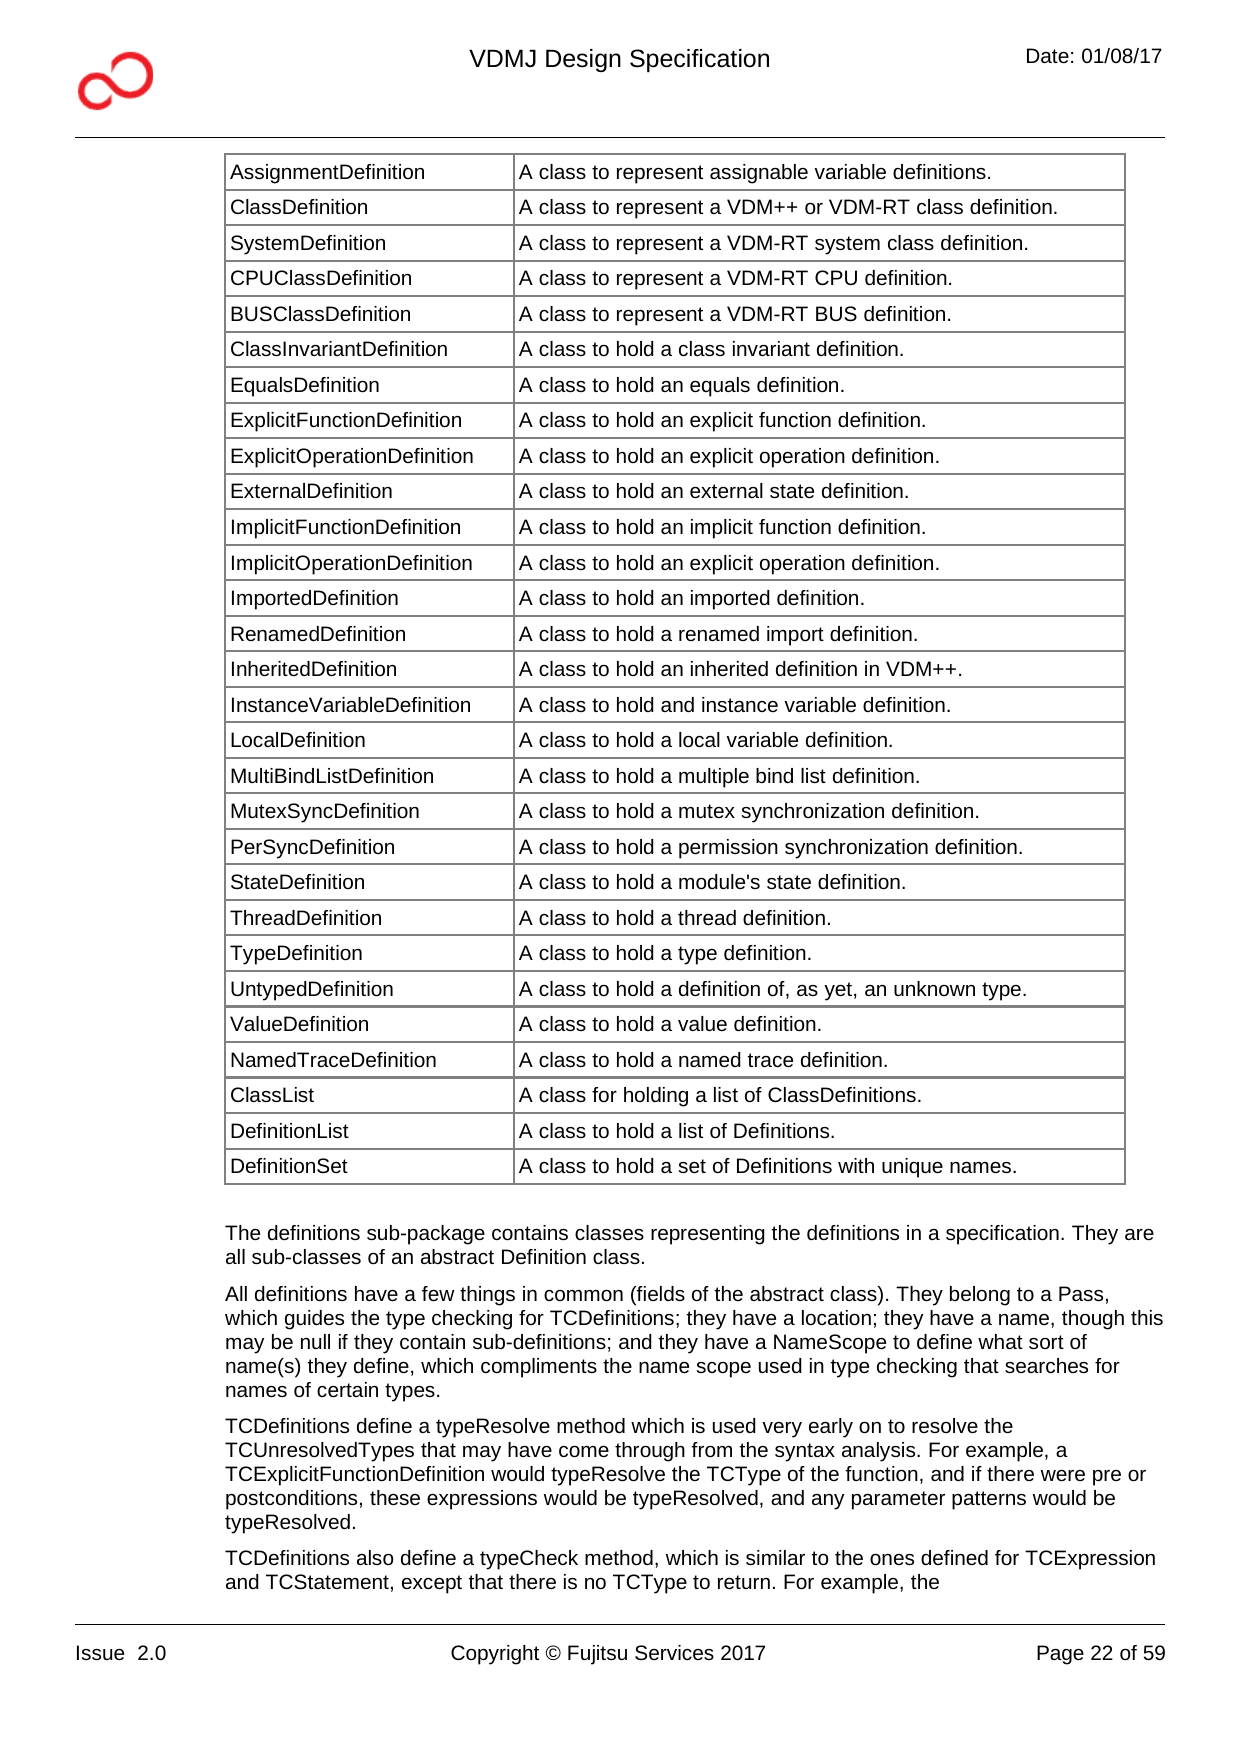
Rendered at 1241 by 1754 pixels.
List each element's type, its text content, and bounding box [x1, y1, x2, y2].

table_cell ImportedDefinition [226, 581, 513, 615]
table_cell A class to hold a set of Definitions with unique names. [515, 1150, 1124, 1183]
table_cell ValueDefinition [226, 1008, 513, 1041]
table_cell ImplicitFunctionDefinition [226, 510, 513, 544]
table_cell A class to hold a named trace definition. [515, 1043, 1124, 1076]
text TCDefinitions also define a typeCheck method, which is similar to the ones defined for TCExpression and TCStatement, except that there is no TCType to return. For example, the [225, 1547, 1165, 1594]
table_cell A class to hold an implicit function definition. [515, 510, 1124, 544]
table_cell MultiBindListDefinition [226, 759, 513, 792]
text All definitions have a few things in common (fields of the abstract class). They belong to a Pass, which guides the type checking for TCDefinitions; they have a location; they have a name, though this may be null if they contain sub-definitions; and they have a NameScope to define what sort of name(s) they define, which compliments the name scope used in type checking that searches for names of certain types. [225, 1282, 1165, 1402]
text The definitions sub-package contains classes representing the definitions in a specification. They are all sub-classes of an abstract Definition class. [225, 1222, 1165, 1269]
table_cell AssignmentDefinition [226, 155, 513, 188]
table_cell A class to hold an explicit function definition. [515, 404, 1124, 437]
table_cell A class to hold a multiple bind list definition. [515, 759, 1124, 792]
table_cell A class to hold an imported definition. [515, 581, 1124, 615]
table_cell ExplicitFunctionDefinition [226, 404, 513, 437]
table_cell EqualsDefinition [226, 368, 513, 402]
table_cell StateDefinition [226, 865, 513, 899]
table_cell A class for holding a list of ClassDefinitions. [515, 1079, 1124, 1112]
table_cell ImplicitOperationDefinition [226, 546, 513, 579]
table_cell A class to hold a list of Definitions. [515, 1114, 1124, 1147]
table_cell A class to hold an equals definition. [515, 368, 1124, 402]
table_cell A class to represent a VDM-RT BUS definition. [515, 297, 1124, 331]
table_cell ThreadDefinition [226, 901, 513, 934]
table_cell A class to hold an external state definition. [515, 475, 1124, 508]
table_cell TypeDefinition [226, 936, 513, 970]
table_cell A class to hold a class invariant definition. [515, 333, 1124, 366]
table_cell ExternalDefinition [226, 475, 513, 508]
table_cell ExplicitOperationDefinition [226, 439, 513, 473]
table_cell A class to hold a renamed import definition. [515, 617, 1124, 650]
table_cell A class to hold an inherited definition in VDM++. [515, 652, 1124, 686]
table_cell A class to hold an explicit operation definition. [515, 439, 1124, 473]
table_cell SystemDefinition [226, 226, 513, 259]
table_cell A class to hold a mutex synchronization definition. [515, 794, 1124, 828]
table_cell DefinitionList [226, 1114, 513, 1147]
table_cell A class to represent a VDM++ or VDM-RT class definition. [515, 191, 1124, 224]
table_cell A class to hold a thread definition. [515, 901, 1124, 934]
table_cell RenamedDefinition [226, 617, 513, 650]
table_cell A class to hold and instance variable definition. [515, 688, 1124, 721]
table_cell A class to hold a module's state definition. [515, 865, 1124, 899]
table_cell A class to hold a local variable definition. [515, 723, 1124, 757]
table_cell A class to represent assignable variable definitions. [515, 155, 1124, 188]
table_cell A class to hold an explicit operation definition. [515, 546, 1124, 579]
table_cell A class to hold a value definition. [515, 1008, 1124, 1041]
table_cell ClassInvariantDefinition [226, 333, 513, 366]
table_cell InstanceVariableDefinition [226, 688, 513, 721]
table_cell ClassList [226, 1079, 513, 1112]
table_cell DefinitionSet [226, 1150, 513, 1183]
table_cell A class to represent a VDM-RT CPU definition. [515, 262, 1124, 295]
table_cell A class to hold a type definition. [515, 936, 1124, 970]
table_cell LocalDefinition [226, 723, 513, 757]
table_cell A class to hold a definition of, as yet, an unknown type. [515, 972, 1124, 1005]
table_cell A class to hold a permission synchronization definition. [515, 830, 1124, 863]
table_cell CPUClassDefinition [226, 262, 513, 295]
table_cell NamedTraceDefinition [226, 1043, 513, 1076]
picture [78, 44, 153, 120]
table_cell MutexSyncDefinition [226, 794, 513, 828]
text TCDefinitions define a typeResolve method which is used very early on to resolve the TCUnresolvedTypes that may have come through from the syntax analysis. For example, a TCExplicitFunctionDefinition would typeResolve the TCType of the function, and if there were pre or postconditions, these expressions would be typeResolved, and any parameter patterns would be typeResolved. [225, 1414, 1165, 1534]
table_cell PerSyncDefinition [226, 830, 513, 863]
table_cell InheritedDefinition [226, 652, 513, 686]
table_cell UntypedDefinition [226, 972, 513, 1005]
table_cell BUSClassDefinition [226, 297, 513, 331]
table_cell A class to represent a VDM-RT system class definition. [515, 226, 1124, 259]
table_cell ClassDefinition [226, 191, 513, 224]
